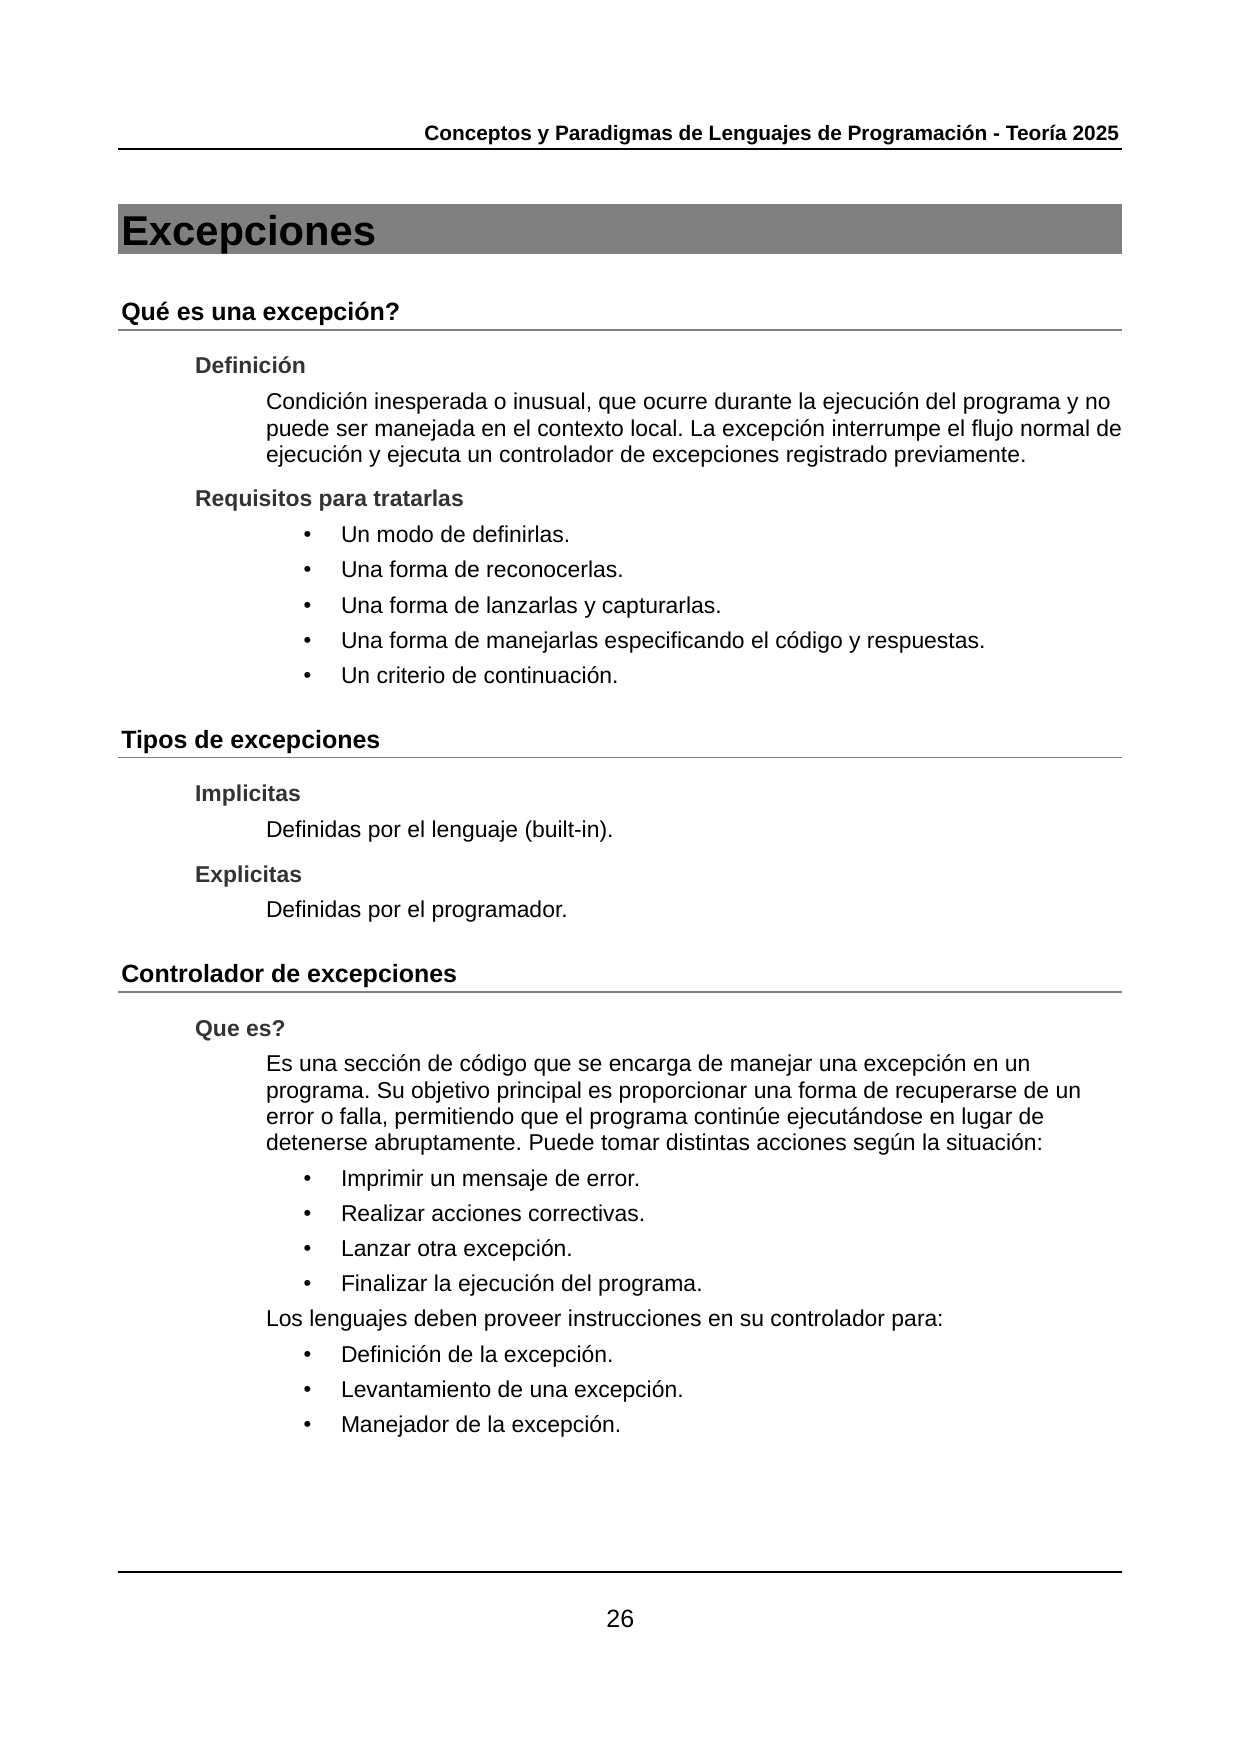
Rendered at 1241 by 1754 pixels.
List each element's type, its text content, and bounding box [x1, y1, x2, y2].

list Manejador de la excepción. [303, 1411, 1122, 1437]
text Es una sección de código que se encarga de manejar una excepción en un programa. Su objetivo principal es proporcionar una forma de recuperarse de un error o falla, permitiendo que el programa continúe ejecutándose en lugar de detenerse abruptamente. Puede tomar distintas acciones según la situación: [266, 1050, 1122, 1156]
subtitle Qué es una excepción? [118, 294, 1122, 329]
subtitle Excepciones [118, 204, 1122, 254]
list Un criterio de continuación. [303, 662, 1122, 688]
list Definición de la excepción. [303, 1341, 1122, 1367]
list Realizar acciones correctivas. [303, 1200, 1122, 1226]
subtitle Explicitas [192, 858, 1122, 890]
list Un modo de definirlas. [303, 521, 1122, 547]
list Imprimir un mensaje de error. [303, 1164, 1122, 1191]
text Definidas por el programador. [266, 896, 1122, 923]
list Una forma de manejarlas especificando el código y respuestas. [303, 627, 1122, 653]
subtitle Que es? [192, 1012, 1122, 1044]
list Una forma de lanzarlas y capturarlas. [303, 592, 1122, 618]
subtitle Implicitas [192, 777, 1122, 809]
subtitle Tipos de excepciones [118, 722, 1122, 757]
list Finalizar la ejecución del programa. [303, 1270, 1122, 1296]
text Condición inesperada o inusual, que ocurre durante la ejecución del programa y no puede ser manejada en el contexto local. La excepción interrumpe el flujo normal de ejecución y ejecuta un controlador de excepciones registrado previamente. [266, 388, 1122, 467]
subtitle Requisitos para tratarlas [192, 482, 1122, 515]
list Una forma de reconocerlas. [303, 556, 1122, 583]
list Lanzar otra excepción. [303, 1235, 1122, 1261]
text Definidas por el lenguaje (built-in). [266, 816, 1122, 842]
list Levantamiento de una excepción. [303, 1376, 1122, 1402]
text Los lenguajes deben proveer instrucciones en su controlador para: [266, 1305, 1122, 1332]
subtitle Controlador de excepciones [118, 956, 1122, 991]
subtitle Definición [192, 349, 1122, 382]
